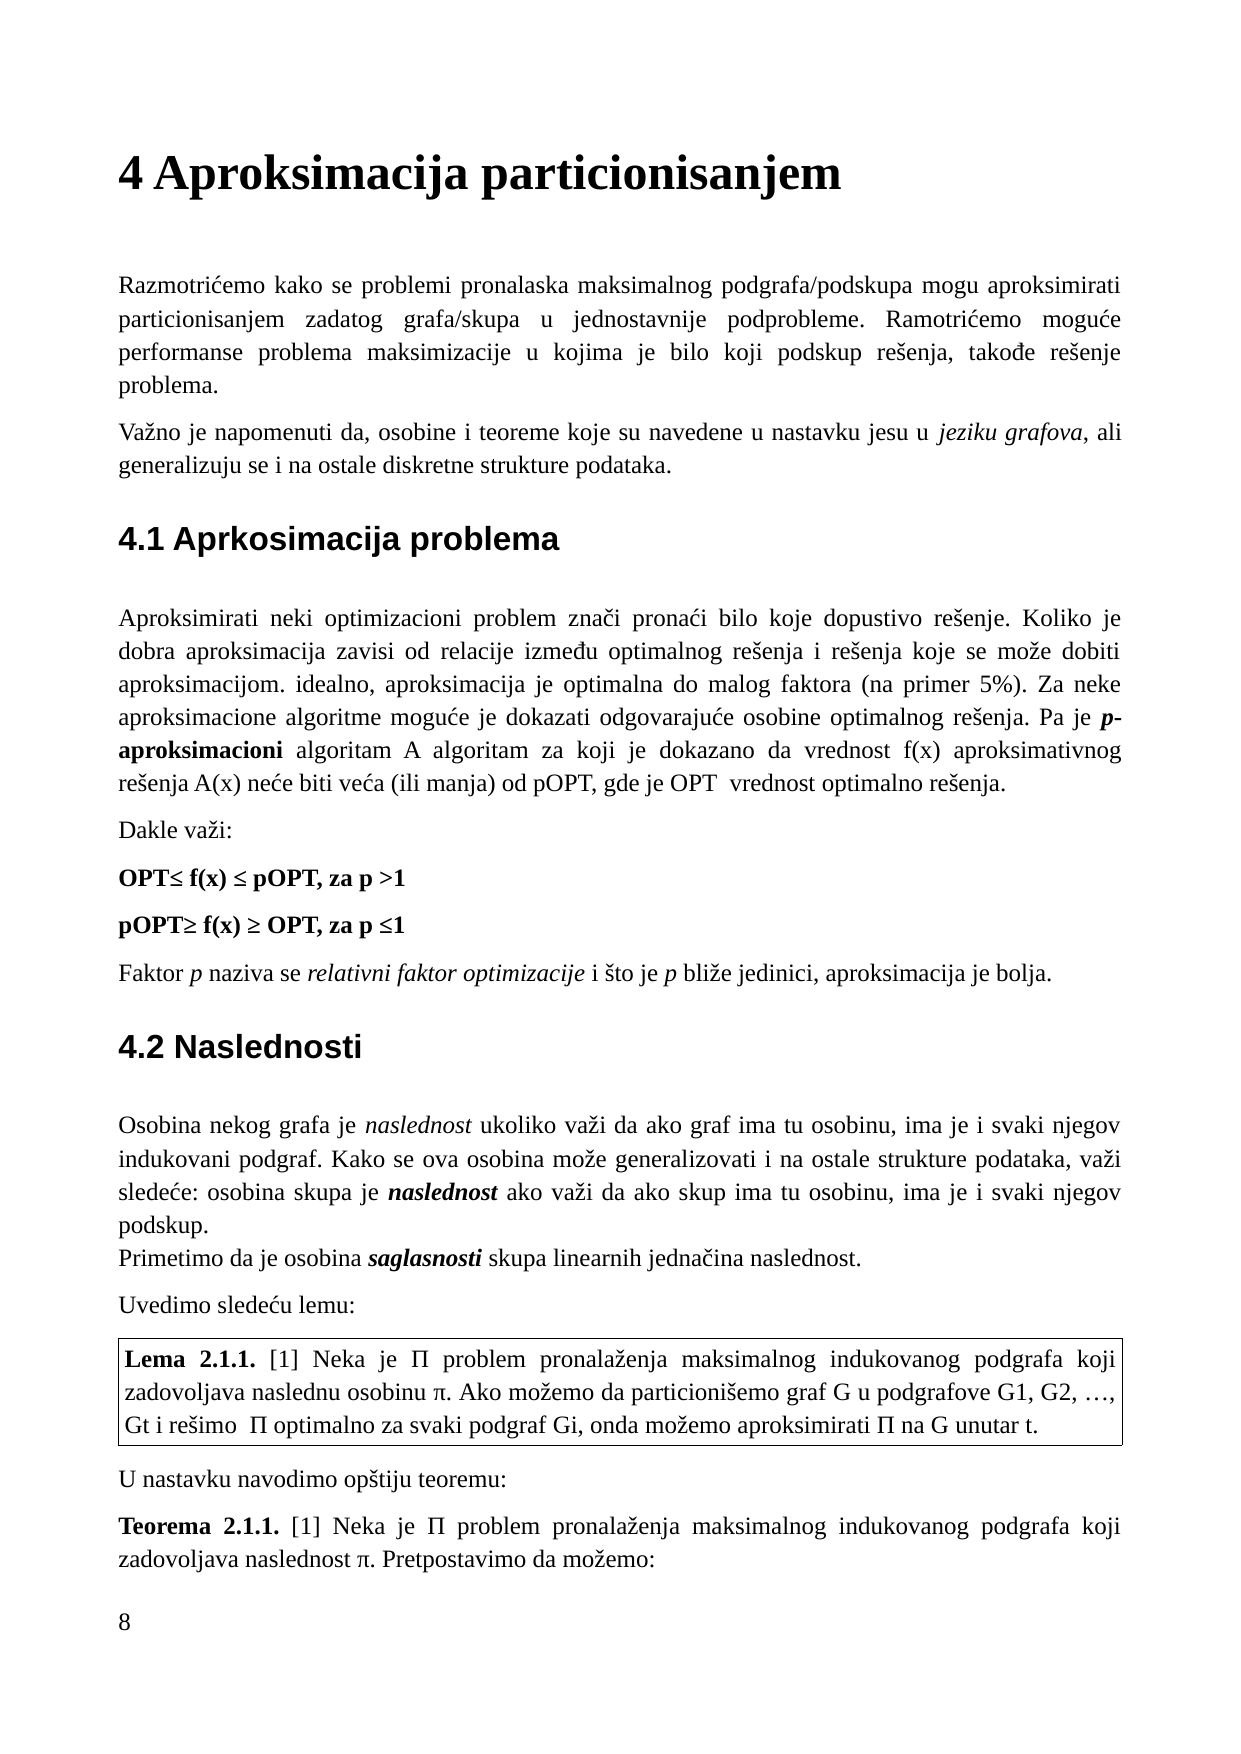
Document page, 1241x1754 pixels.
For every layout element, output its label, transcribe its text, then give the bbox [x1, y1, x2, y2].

subtitle 4.1 Aprkosimacija problema [118, 519, 1122, 557]
text Faktor p naziva se relativni faktor optimizacije i što je p bliže jedinici, aproksimacija je bolja. [118, 958, 1122, 987]
text Osobina nekog grafa je naslednost ukoliko važi da ako graf ima tu osobinu, ima je i svaki njegov indukovani podgraf. Kako se ova osobina može generalizovati i na ostale strukture podataka, važi sledeće: osobina skupa je naslednost ako važi da ako skup ima tu osobinu, ima je i svaki njegov podskup. Primetimo da je osobina saglasnosti skupa linearnih jednačina naslednost. [118, 1078, 1122, 1271]
text Dakle važi: [118, 815, 1122, 844]
subtitle 4 Aproksimacija particionisanjem [118, 143, 1122, 258]
text pOPT≥ f(x) ≥ OPT, za p ≤1 [118, 911, 1122, 939]
text Važno je napomenuti da, osobine i teoreme koje su navedene u nastavku jesu u jeziku grafova, ali generalizuju se i na ostale diskretne strukture podataka. [118, 417, 1122, 479]
text U nastavku navodimo opštiju teoremu: [118, 1464, 1122, 1493]
text Teorema 2.1.1. [1] Neka je П problem pronalaženja maksimalnog indukovanog podgrafa koji zadovoljava naslednost π. Pretpostavimo da možemo: [118, 1511, 1122, 1573]
text Uvedimo sledeću lemu: [118, 1290, 1122, 1319]
text Razmotrićemo kako se problemi pronalaska maksimalnog podgrafa/podskupa mogu aproksimirati particionisanjem zadatog grafa/skupa u jednostavnije podprobleme. Ramotrićemo moguće performanse problema maksimizacije u kojima je bilo koji podskup rešenja, takođe rešenje problema. [118, 271, 1122, 398]
text Lema 2.1.1. [1] Neka je П problem pronalaženja maksimalnog indukovanog podgrafa koji zadovoljava naslednu osobinu π. Ako možemo da particionišemo graf G u podgrafove G1, G2, …, Gt i rešimo П optimalno za svaki podgraf Gi, onda možemo aproksimirati П na G unutar t. [119, 1339, 1122, 1445]
text OPT≤ f(x) ≤ pOPT, za p >1 [118, 863, 1122, 892]
subtitle 4.2 Naslednosti [118, 1027, 1122, 1065]
text Aproksimirati neki optimizacioni problem znači pronaći bilo koje dopustivo rešenje. Koliko je dobra aproksimacija zavisi od relacije između optimalnog rešenja i rešenja koje se može dobiti aproksimacijom. idealno, aproksimacija je optimalna do malog faktora (na primer 5%). Za neke aproksimacione algoritme moguće je dokazati odgovarajuće osobine optimalnog rešenja. Pa je p-aproksimacioni algoritam A algoritam za koji je dokazano da vrednost f(x) aproksimativnog rešenja A(x) neće biti veća (ili manja) od pOPT, gde je OPT vrednost optimalno rešenja. [118, 570, 1122, 797]
